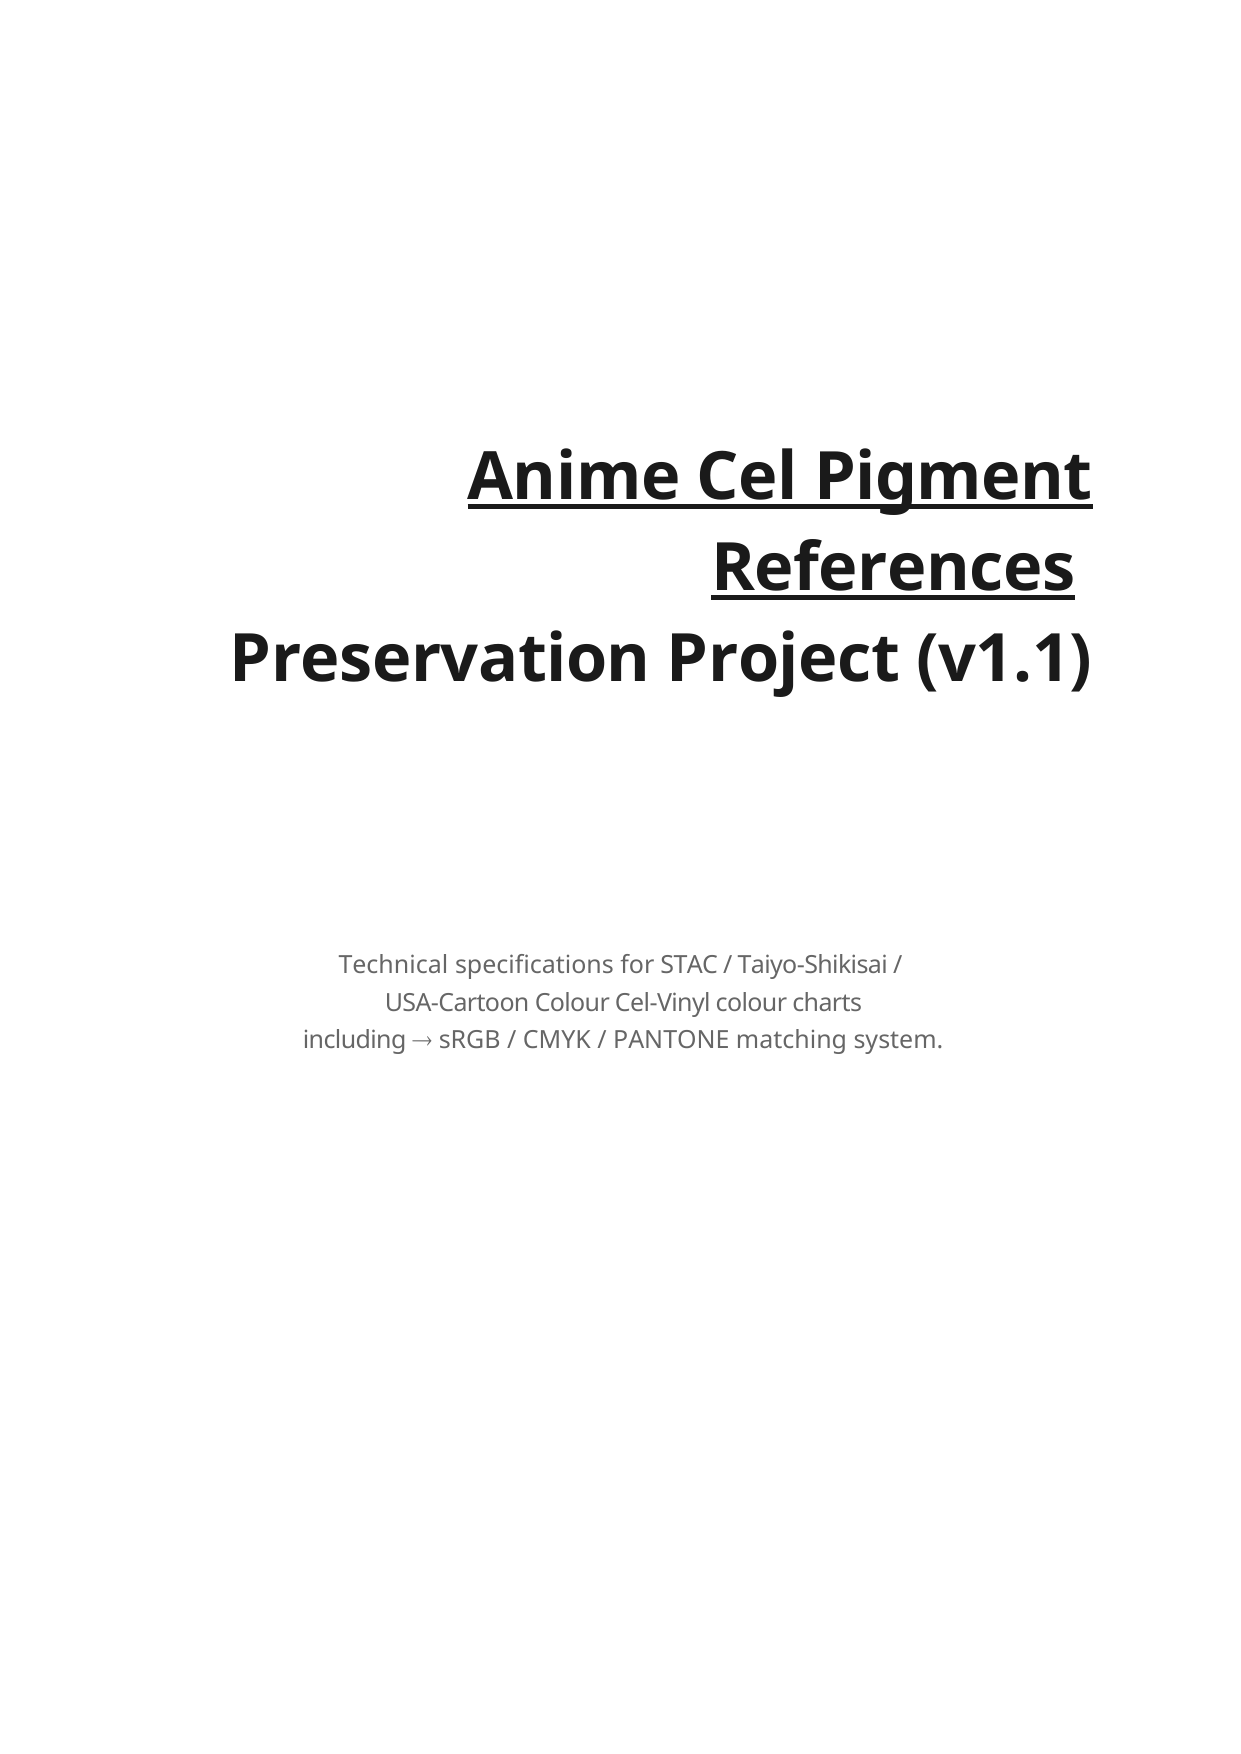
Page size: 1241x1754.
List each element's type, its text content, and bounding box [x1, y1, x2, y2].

text Technical specifications for STAC / Taiyo-Shikisai / USA-Cartoon Colour Cel-Vinyl colour charts including  sRGB / CMYK / PANTONE matching system. [277, 947, 963, 1056]
title Anime Cel Pigment References Preservation Project (v1.1) [100, 428, 1093, 701]
